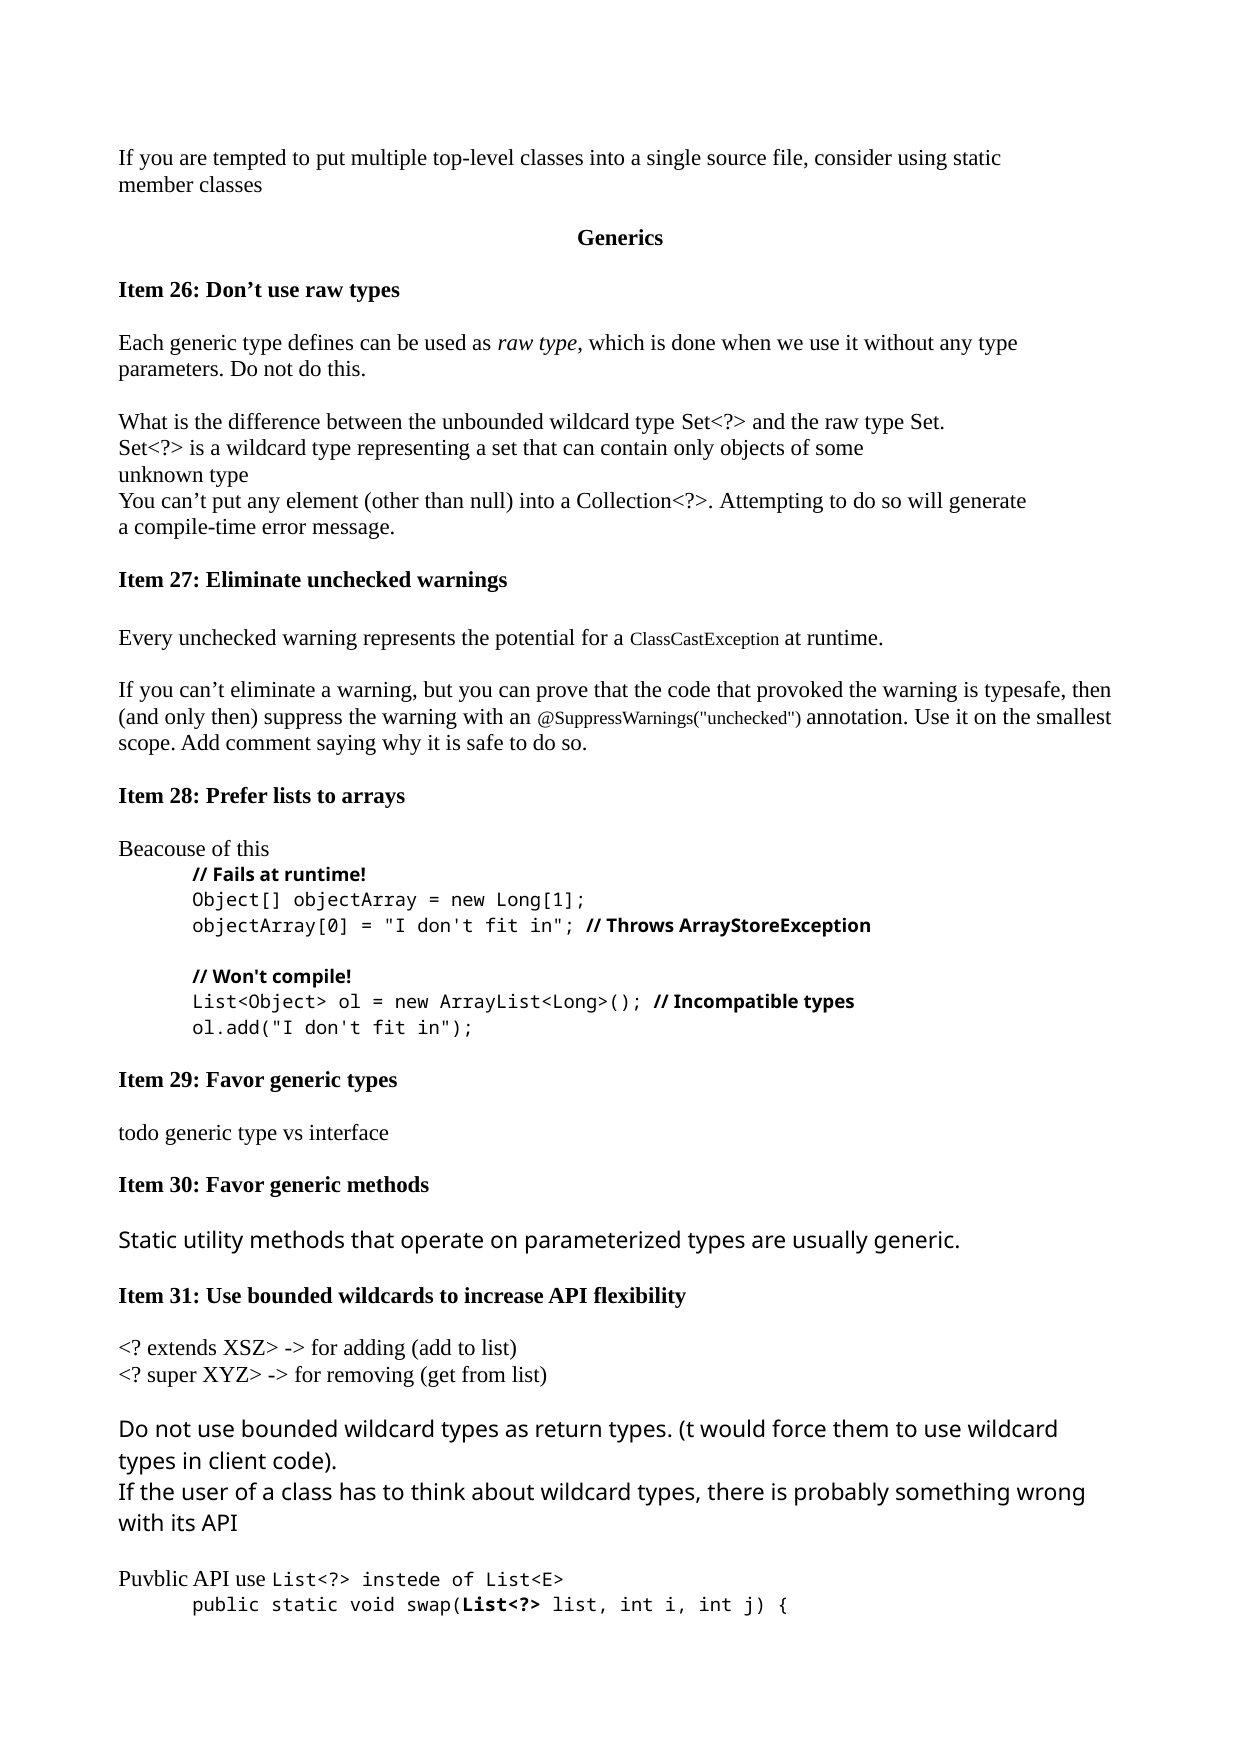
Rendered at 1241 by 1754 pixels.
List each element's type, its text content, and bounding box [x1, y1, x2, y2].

text member classes [118, 171, 1122, 197]
text ol.add("I don't fit in"); [118, 1014, 1122, 1039]
text Every unchecked warning represents the potential for a ClassCastException at runtime. [118, 624, 1122, 650]
text Set<?> is a wildcard type representing a set that can contain only objects of some [118, 434, 1122, 461]
text Item 27: Eliminate unchecked warnings [118, 566, 1122, 592]
text // Fails at runtime! [118, 861, 1122, 886]
text What is the difference between the unbounded wildcard type Set<?> and the raw type Set. [118, 408, 1122, 434]
text If you can’t eliminate a warning, but you can prove that the code that provoked the warning is typesafe, then (and only then) suppress the warning with an @SuppressWarnings("unchecked") annotation. Use it on the smallest scope. Add comment saying why it is safe to do so. [118, 676, 1122, 756]
text If the user of a class has to think about wildcard types, there is probably something wrong with its API [118, 1476, 1122, 1538]
text Do not use bounded wildcard types as return types. (t would force them to use wildcard types in client code). [118, 1413, 1122, 1476]
text Item 26: Don’t use raw types [118, 276, 1122, 303]
text List<Object> ol = new ArrayList<Long>(); // Incompatible types [118, 988, 1122, 1014]
text Item 28: Prefer lists to arrays [118, 782, 1122, 808]
text You can’t put any element (other than null) into a Collection<?>. Attempting to do so will generate [118, 487, 1122, 513]
text Beacouse of this [118, 834, 1122, 861]
text todo generic type vs interface [118, 1119, 1122, 1145]
text Static utility methods that operate on parameterized types are usually generic. [118, 1224, 1122, 1255]
text // Won't compile! [118, 963, 1122, 988]
text a compile-time error message. [118, 513, 1122, 540]
text If you are tempted to put multiple top-level classes into a single source file, consider using static [118, 144, 1122, 171]
text public static void swap(List<?> list, int i, int j) { [118, 1592, 1122, 1617]
text Object[] objectArray = new Long[1]; [118, 886, 1122, 912]
text <? extends XSZ> -> for adding (add to list) [118, 1334, 1122, 1361]
text <? super XYZ> -> for removing (get from list) [118, 1361, 1122, 1387]
text Item 29: Favor generic types [118, 1066, 1122, 1092]
text unknown type [118, 461, 1122, 487]
text objectArray[0] = "I don't fit in"; // Throws ArrayStoreException [118, 912, 1122, 937]
text Item 30: Favor generic methods [118, 1171, 1122, 1198]
text Generics [118, 223, 1122, 250]
text Puvblic API use List<?> instede of List<E> [118, 1565, 1122, 1592]
text Item 31: Use bounded wildcards to increase API flexibility [118, 1282, 1122, 1308]
text Each generic type defines can be used as raw type, which is done when we use it without any type parameters. Do not do this. [118, 329, 1122, 382]
